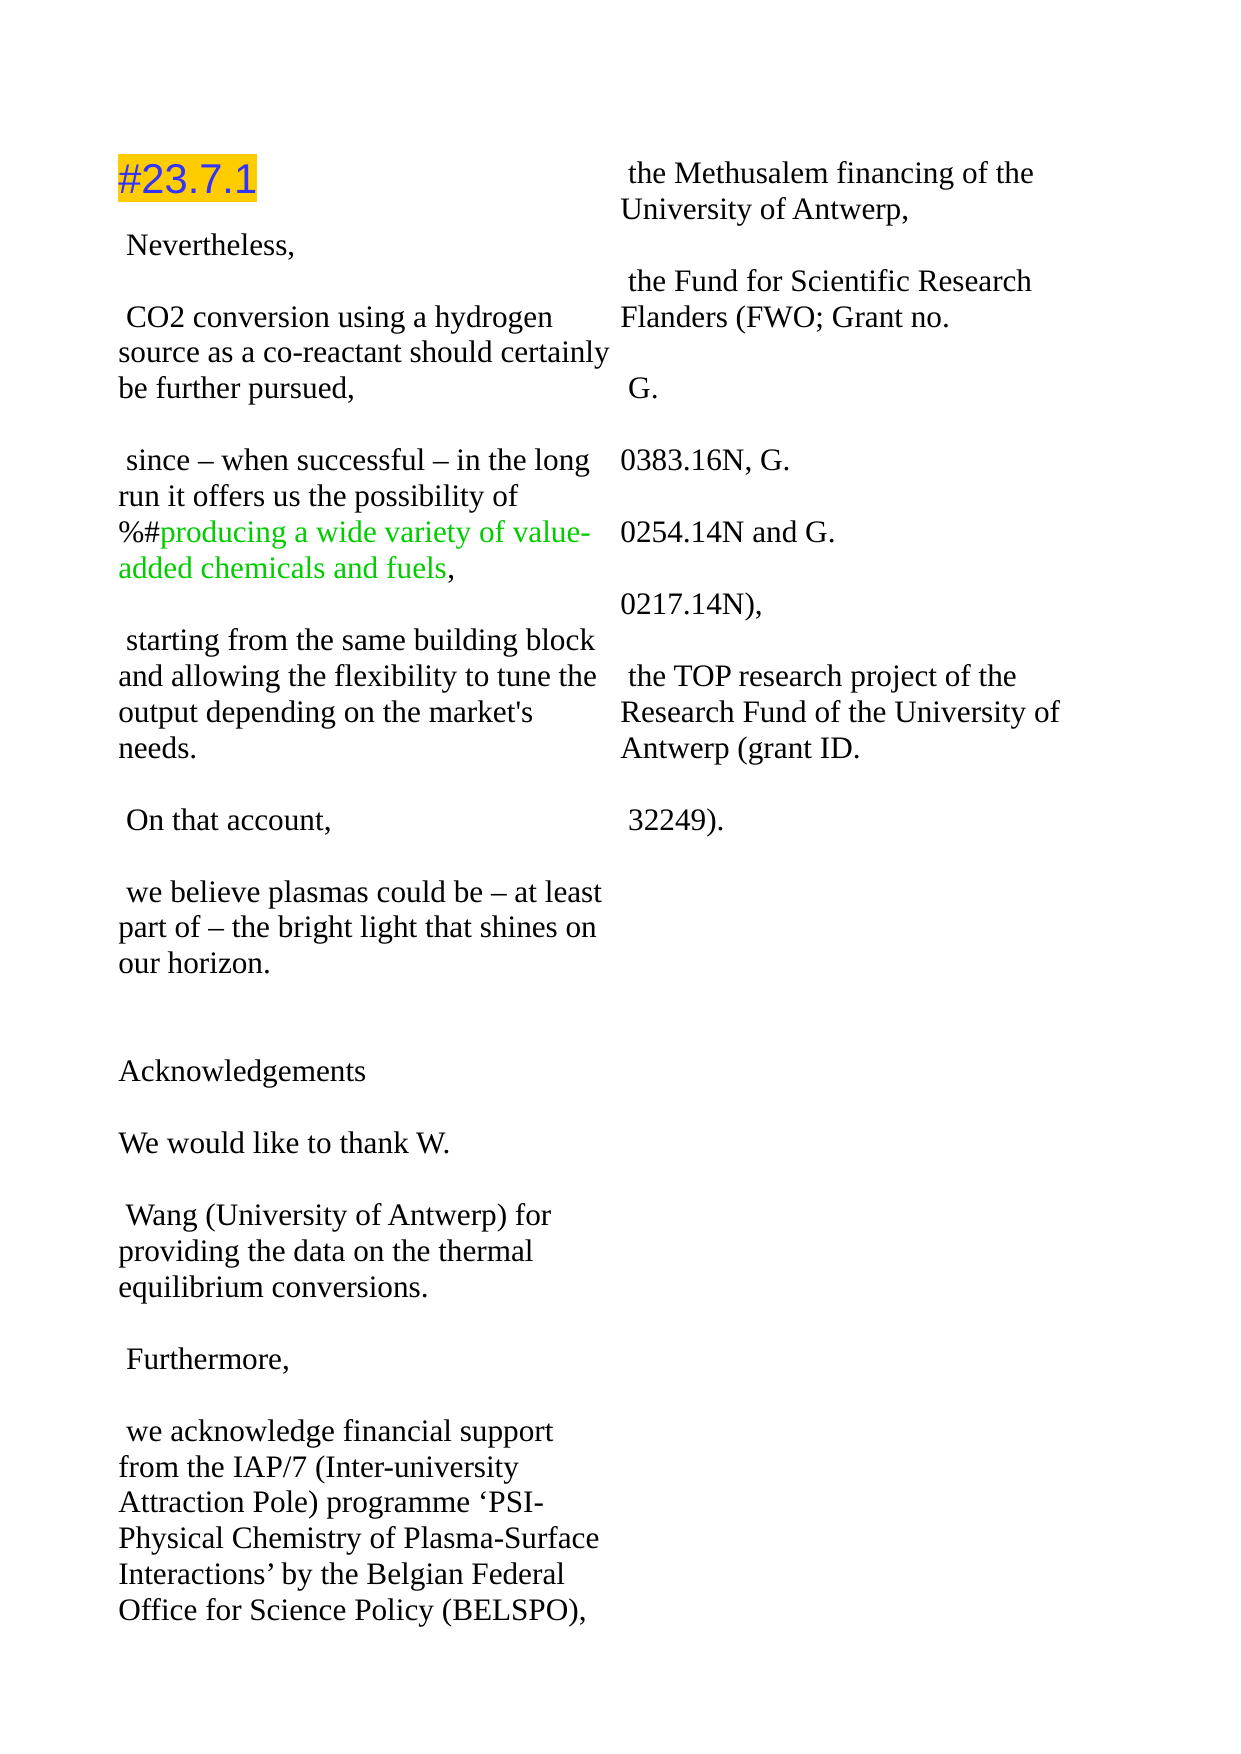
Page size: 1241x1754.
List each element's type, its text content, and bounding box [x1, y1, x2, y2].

text the TOP research project of the Research Fund of the University of Antwerp (grant ID. [620, 657, 1122, 765]
text Furthermore, [118, 1340, 620, 1376]
text 32249). [620, 801, 1122, 837]
text G. [620, 370, 1122, 406]
text Nevertheless, [118, 226, 620, 262]
text #23.7.1 [118, 154, 620, 202]
text we believe plasmas could be – at least part of – the bright light that shines on our horizon. [118, 873, 620, 981]
text We would like to thank W. [118, 1124, 620, 1160]
text 0254.14N and G. [620, 513, 1122, 549]
text we acknowledge financial support from the IAP/7 (Inter-university Attraction Pole) programme ‘PSI-Physical Chemistry of Plasma-Surface Interactions’ by the Belgian Federal Office for Science Policy (BELSPO), [118, 1412, 620, 1627]
text On that account, [118, 801, 620, 837]
text CO2 conversion using a hydrogen source as a co-reactant should certainly be further pursued, [118, 298, 620, 406]
text 0217.14N), [620, 585, 1122, 621]
text starting from the same building block and allowing the flexibility to tune the output depending on the market's needs. [118, 621, 620, 765]
text Acknowledgements [118, 1052, 620, 1088]
text Wang (University of Antwerp) for providing the data on the thermal equilibrium conversions. [118, 1196, 620, 1304]
text since – when successful – in the long run it offers us the possibility of %#producing a wide variety of value-added chemicals and fuels, [118, 442, 620, 585]
text the Methusalem financing of the University of Antwerp, [620, 154, 1122, 226]
text 0383.16N, G. [620, 442, 1122, 477]
text the Fund for Scientific Research Flanders (FWO; Grant no. [620, 262, 1122, 334]
